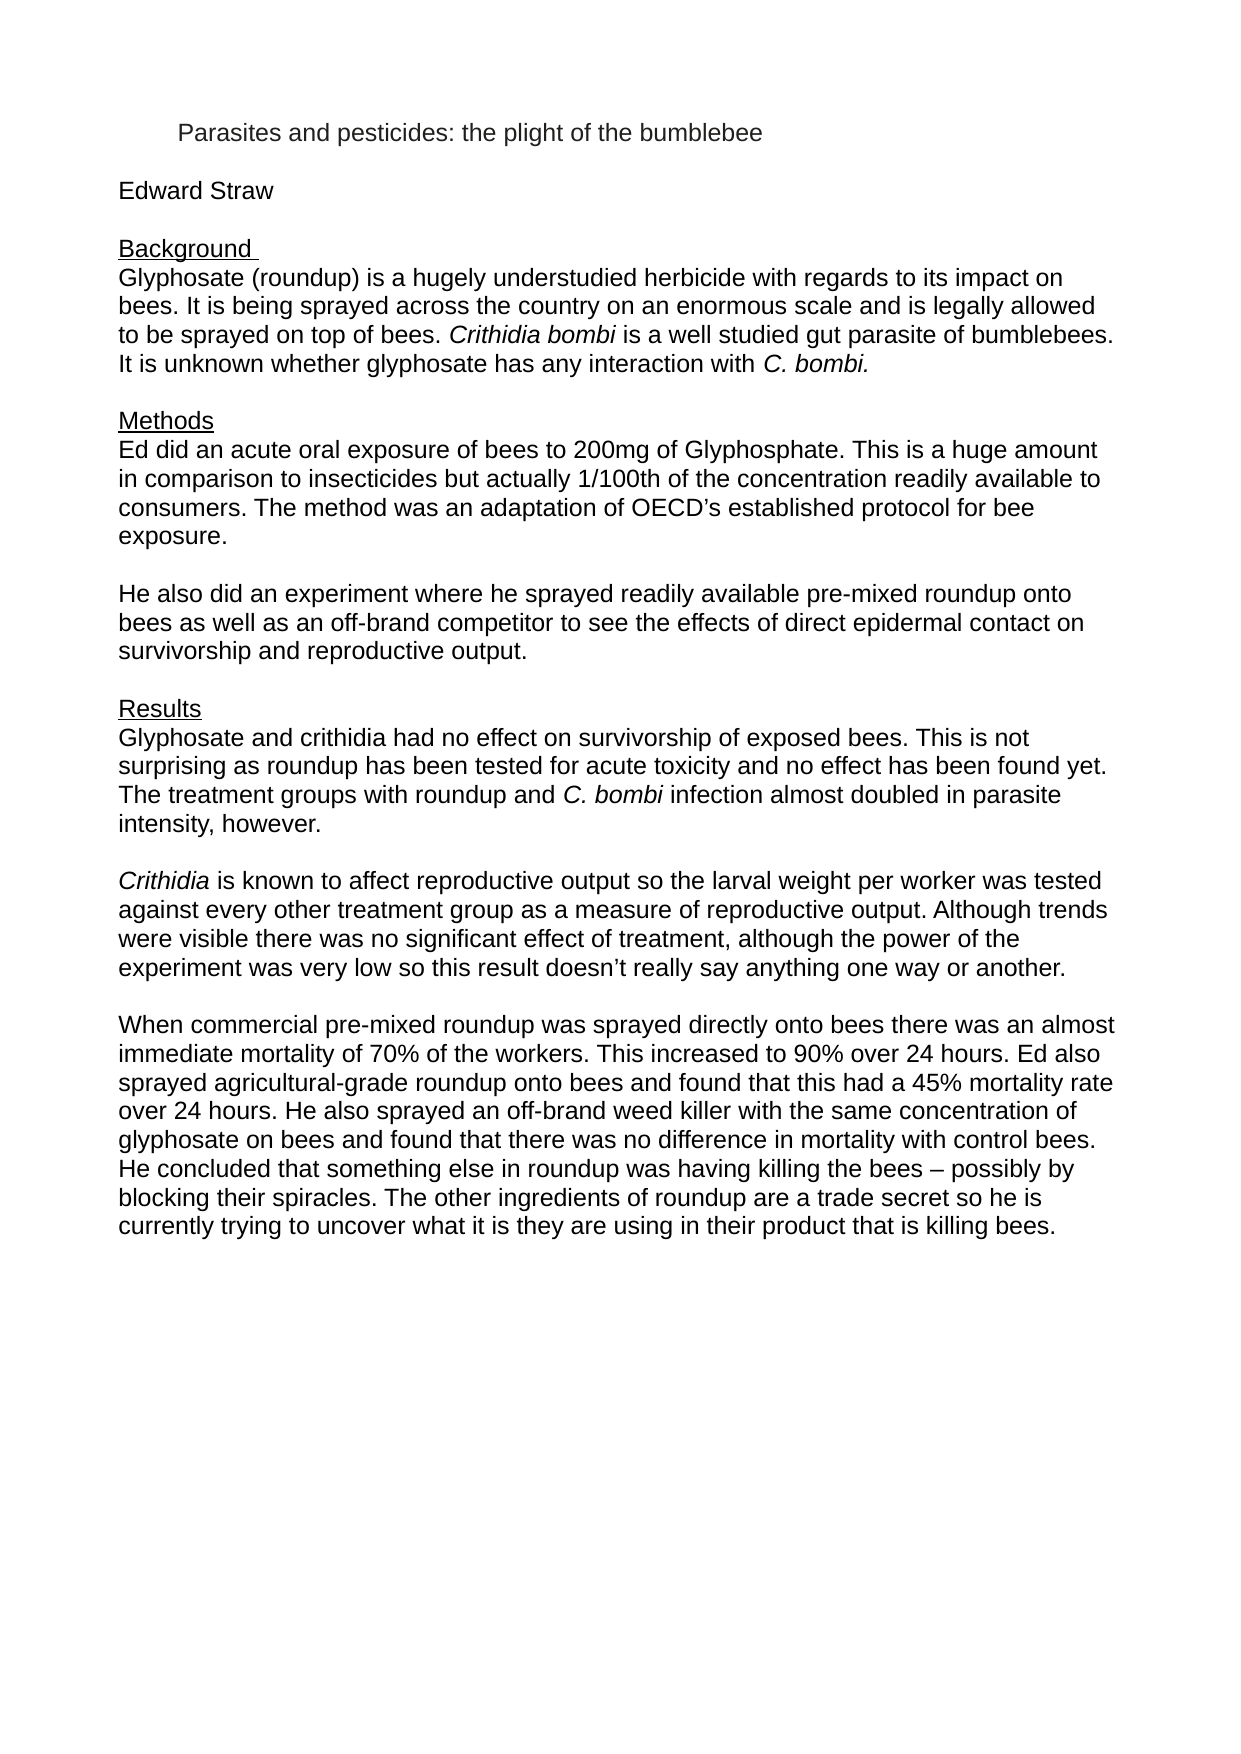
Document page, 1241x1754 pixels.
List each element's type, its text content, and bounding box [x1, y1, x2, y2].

text He also did an experiment where he sprayed readily available pre-mixed roundup onto bees as well as an off-brand competitor to see the effects of direct epidermal contact on survivorship and reproductive output. [118, 579, 1122, 665]
text Background [118, 234, 1122, 263]
text Parasites and pesticides: the plight of the bumblebee [177, 118, 1063, 147]
text Ed did an acute oral exposure of bees to 200mg of Glyphosphate. This is a huge amount in comparison to insecticides but actually 1/100th of the concentration readily available to consumers. The method was an adaptation of OECD’s established protocol for bee exposure. [118, 435, 1122, 550]
text Results [118, 694, 1122, 723]
text Glyphosate (roundup) is a hugely understudied herbicide with regards to its impact on bees. It is being sprayed across the country on an enormous scale and is legally allowed to be sprayed on top of bees. Crithidia bombi is a well studied gut parasite of bumblebees. It is unknown whether glyphosate has any interaction with C. bombi. [118, 263, 1122, 378]
text Methods [118, 406, 1122, 435]
text Glyphosate and crithidia had no effect on survivorship of exposed bees. This is not surprising as roundup has been tested for acute toxicity and no effect has been found yet. [118, 723, 1122, 780]
text Edward Straw [118, 176, 1122, 205]
text Crithidia is known to affect reproductive output so the larval weight per worker was tested against every other treatment group as a measure of reproductive output. Although trends were visible there was no significant effect of treatment, although the power of the experiment was very low so this result doesn’t really say anything one way or another. [118, 866, 1122, 981]
text When commercial pre-mixed roundup was sprayed directly onto bees there was an almost immediate mortality of 70% of the workers. This increased to 90% over 24 hours. Ed also sprayed agricultural-grade roundup onto bees and found that this had a 45% mortality rate over 24 hours. He also sprayed an off-brand weed killer with the same concentration of glyphosate on bees and found that there was no difference in mortality with control bees. He concluded that something else in roundup was having killing the bees – possibly by blocking their spiracles. The other ingredients of roundup are a trade secret so he is currently trying to uncover what it is they are using in their product that is killing bees. [118, 1010, 1122, 1240]
text The treatment groups with roundup and C. bombi infection almost doubled in parasite intensity, however. [118, 780, 1122, 838]
